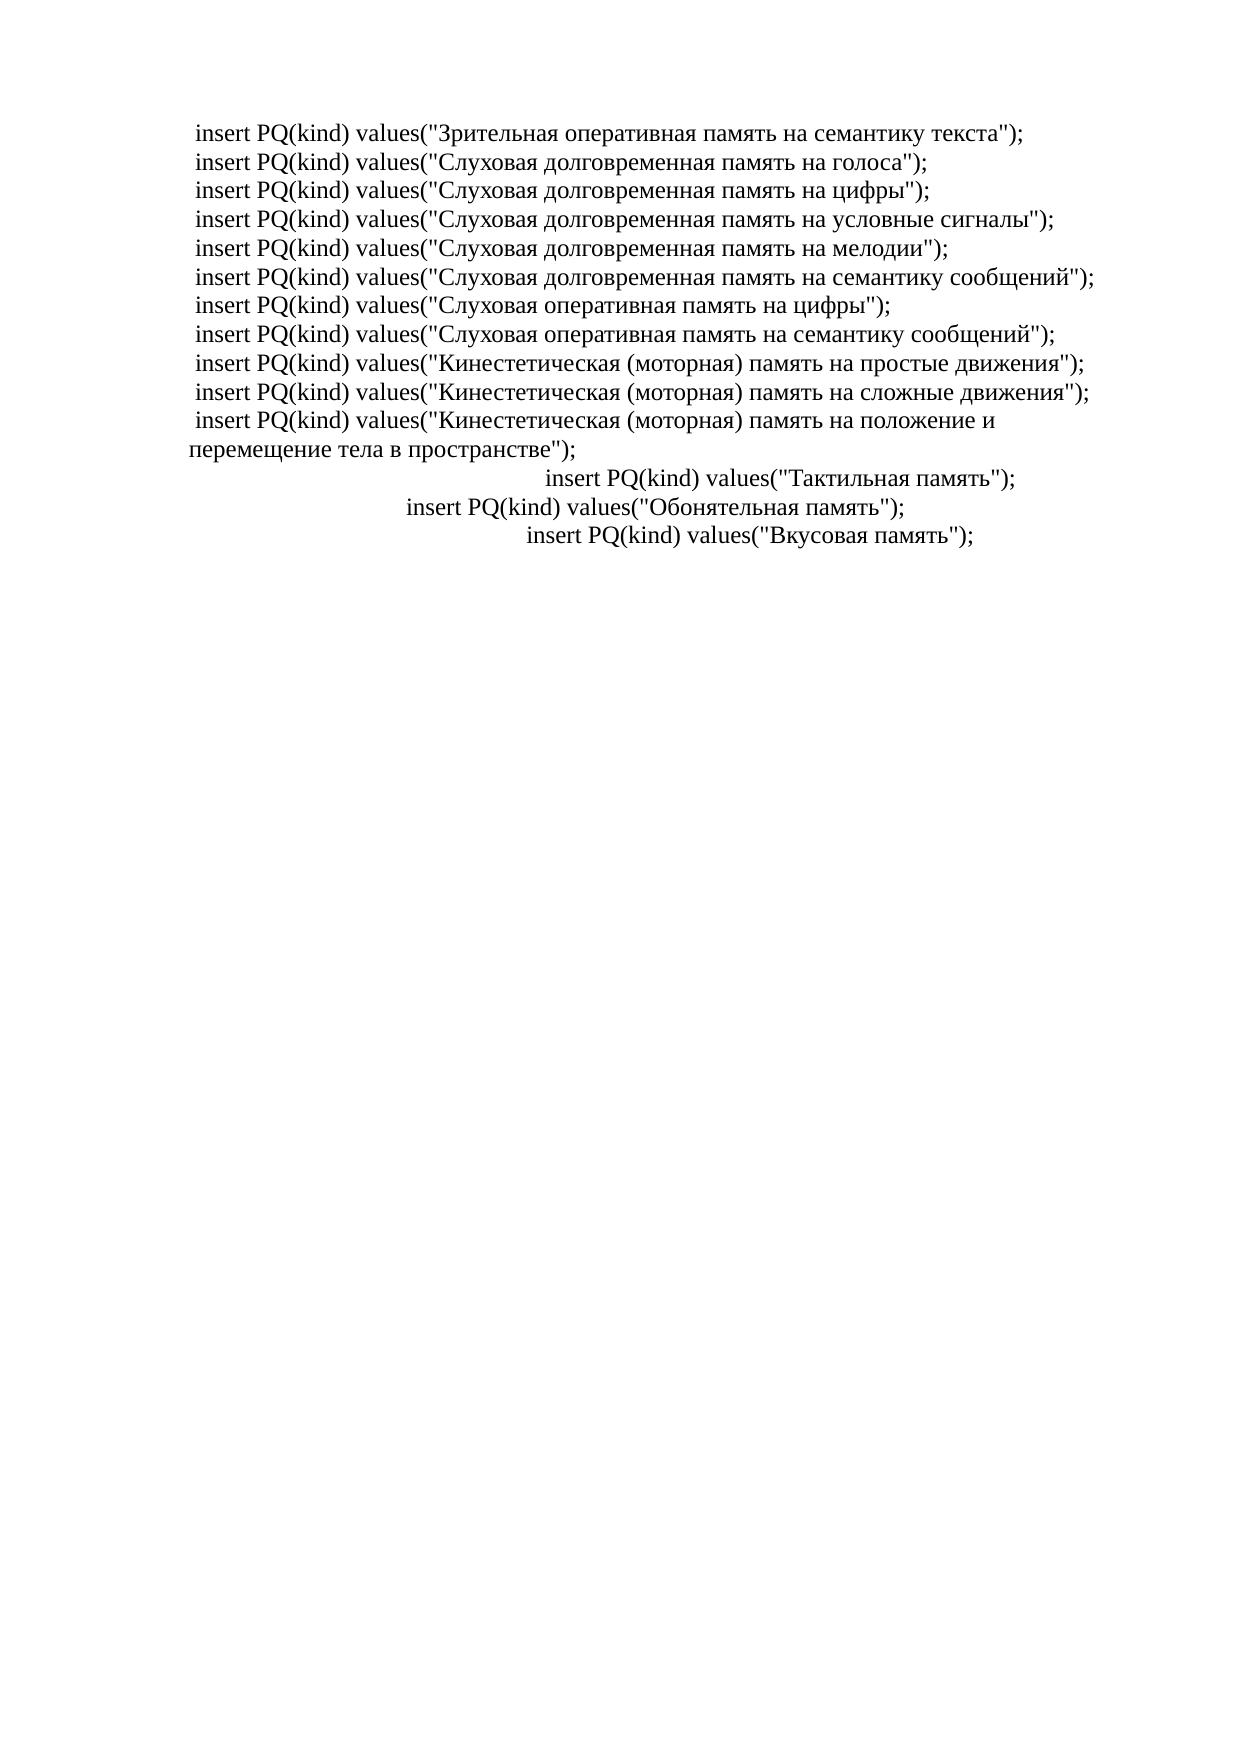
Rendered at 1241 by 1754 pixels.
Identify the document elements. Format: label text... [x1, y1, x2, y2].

text insert PQ(kind) values("Слуховая долговременная память на цифры"); [188, 176, 1122, 204]
text insert PQ(kind) values("Слуховая оперативная память на цифры"); [188, 291, 1122, 319]
text insert PQ(kind) values("Обонятельная память"); [188, 492, 1122, 521]
text insert PQ(kind) values("Вкусовая память"); [188, 521, 1122, 549]
text insert PQ(kind) values("Слуховая оперативная память на семантику сообщений"); [188, 319, 1122, 348]
text insert PQ(kind) values("Кинестетическая (моторная) память на положение и перемещение тела в пространстве"); [188, 406, 1122, 463]
text insert PQ(kind) values("Зрительная оперативная память на семантику текста"); [188, 118, 1122, 147]
text insert PQ(kind) values("Кинестетическая (моторная) память на простые движения"); [188, 348, 1122, 377]
text insert PQ(kind) values("Кинестетическая (моторная) память на сложные движения"); [188, 377, 1122, 406]
text insert PQ(kind) values("Слуховая долговременная память на мелодии"); [188, 233, 1122, 262]
text insert PQ(kind) values("Тактильная память"); [188, 463, 1122, 492]
text insert PQ(kind) values("Слуховая долговременная память на условные сигналы"); [188, 204, 1122, 233]
text insert PQ(kind) values("Слуховая долговременная память на голоса"); [188, 147, 1122, 176]
text insert PQ(kind) values("Слуховая долговременная память на семантику сообщений"); [188, 262, 1122, 291]
